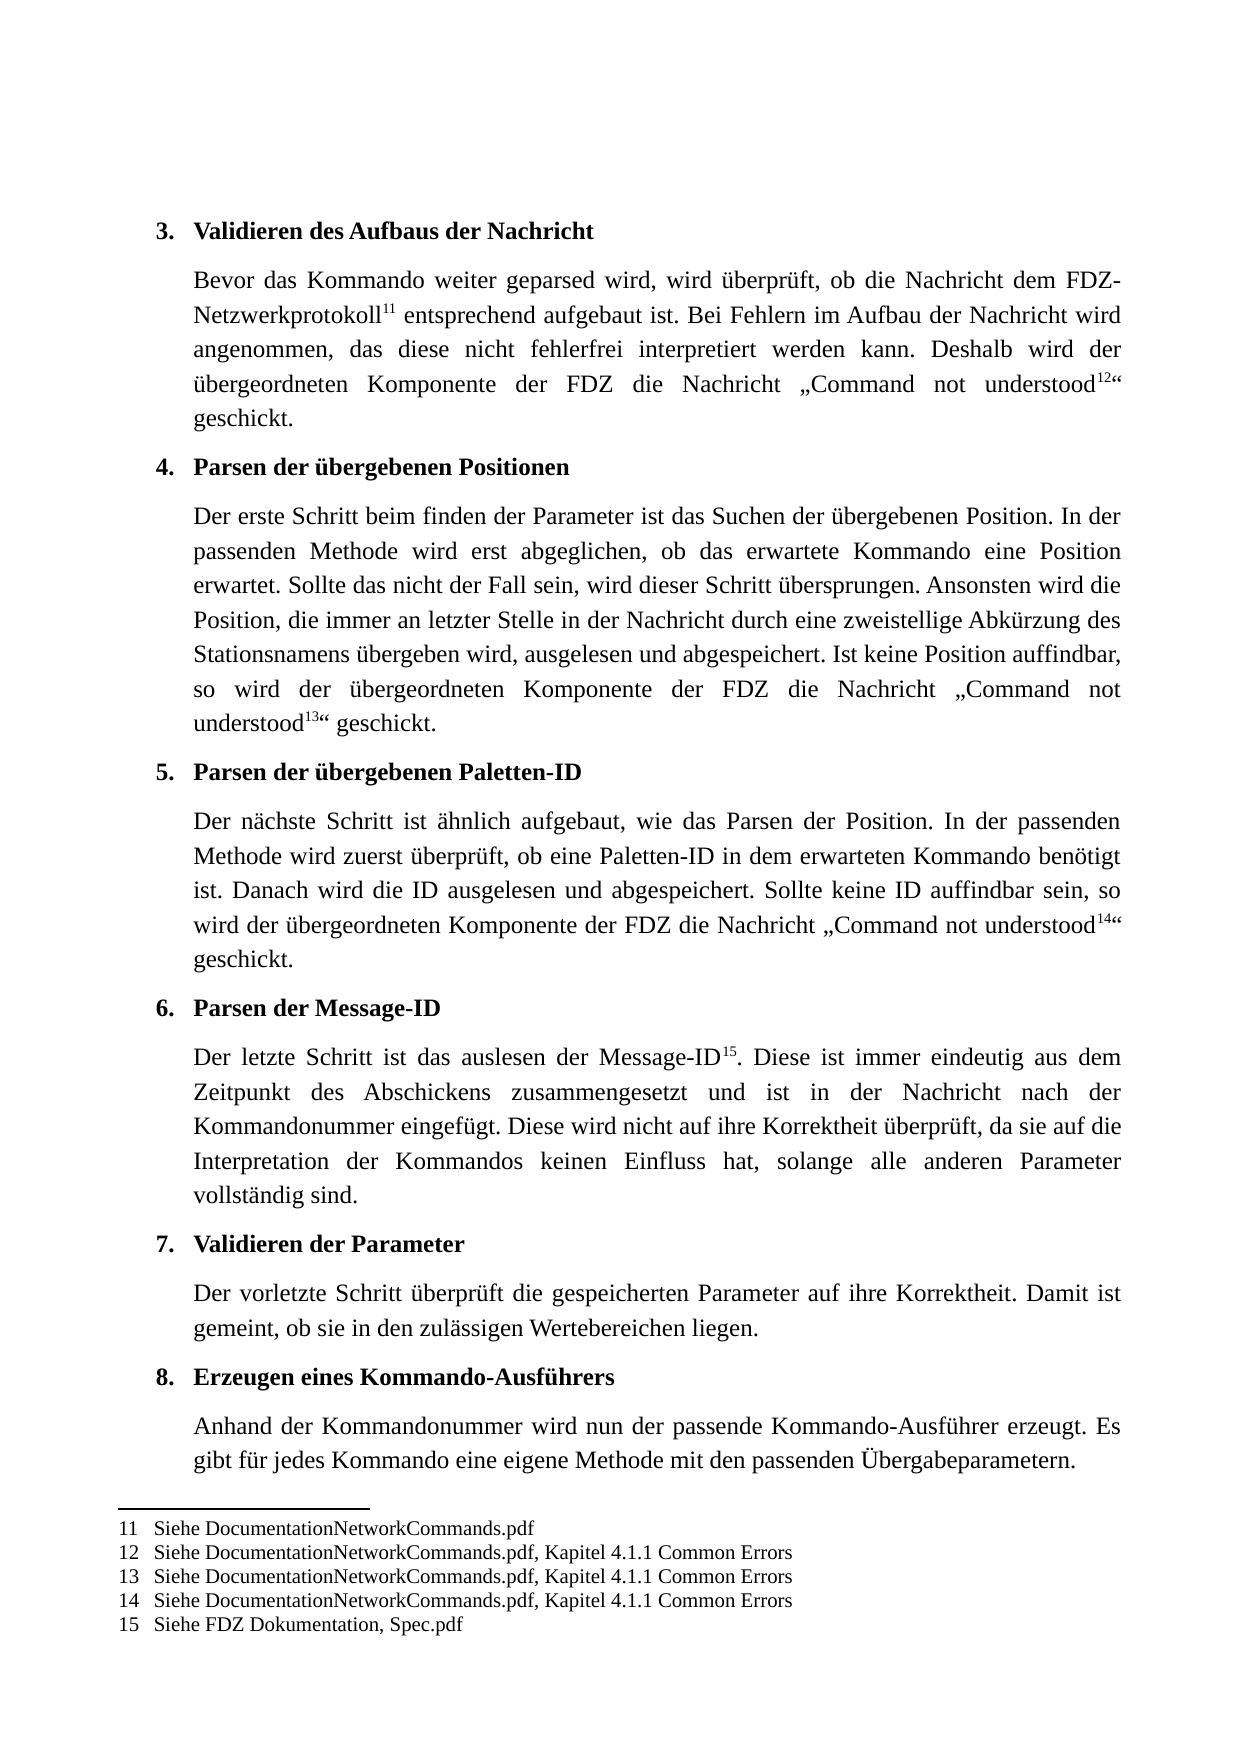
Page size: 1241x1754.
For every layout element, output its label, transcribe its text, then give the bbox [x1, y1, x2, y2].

list Siehe DocumentationNetworkCommands.pdf [118, 1516, 1122, 1539]
list Bevor das Kommando weiter geparsed wird, wird überprüft, ob die Nachricht dem FDZ-Netzwerkprotokoll entsprechend aufgebaut ist. Bei Fehlern im Aufbau der Nachricht wird angenommen, das diese nicht fehlerfrei interpretiert werden kann. Deshalb wird der übergeordneten Komponente der FDZ die Nachricht „Command not understood“ geschickt. [156, 265, 1122, 432]
list Der erste Schritt beim finden der Parameter ist das Suchen der übergebenen Position. In der passenden Methode wird erst abgeglichen, ob das erwartete Kommando eine Position erwartet. Sollte das nicht der Fall sein, wird dieser Schritt übersprungen. Ansonsten wird die Position, die immer an letzter Stelle in der Nachricht durch eine zweistellige Abkürzung des Stationsnamens übergeben wird, ausgelesen und abgespeichert. Ist keine Position auffindbar, so wird der übergeordneten Komponente der FDZ die Nachricht „Command not understood“ geschickt. [156, 501, 1122, 737]
list Parsen der übergebenen Positionen [156, 452, 1122, 481]
list Parsen der übergebenen Paletten-ID [156, 757, 1122, 786]
list Erzeugen eines Kommando-Ausführers [156, 1362, 1122, 1391]
list Der vorletzte Schritt überprüft die gespeicherten Parameter auf ihre Korrektheit. Damit ist gemeint, ob sie in den zulässigen Wertebereichen liegen. [156, 1278, 1122, 1342]
list Validieren der Parameter [156, 1229, 1122, 1258]
list Validieren des Aufbaus der Nachricht [156, 216, 1122, 245]
list Anhand der Kommandonummer wird nun der passende Kommando-Ausführer erzeugt. Es gibt für jedes Kommando eine eigene Methode mit den passenden Übergabeparametern. [156, 1411, 1122, 1474]
list Der letzte Schritt ist das auslesen der Message-ID. Diese ist immer eindeutig aus dem Zeitpunkt des Abschickens zusammengesetzt und ist in der Nachricht nach der Kommandonummer eingefügt. Diese wird nicht auf ihre Korrektheit überprüft, da sie auf die Interpretation der Kommandos keinen Einfluss hat, solange alle anderen Parameter vollständig sind. [156, 1042, 1122, 1209]
list Parsen der Message-ID [156, 993, 1122, 1022]
list Siehe DocumentationNetworkCommands.pdf, Kapitel 4.1.1 Common Errors [118, 1588, 1122, 1612]
list Siehe DocumentationNetworkCommands.pdf, Kapitel 4.1.1 Common Errors [118, 1564, 1122, 1588]
list Siehe DocumentationNetworkCommands.pdf, Kapitel 4.1.1 Common Errors [118, 1539, 1122, 1564]
list Der nächste Schritt ist ähnlich aufgebaut, wie das Parsen der Position. In der passenden Methode wird zuerst überprüft, ob eine Paletten-ID in dem erwarteten Kommando benötigt ist. Danach wird die ID ausgelesen und abgespeichert. Sollte keine ID auffindbar sein, so wird der übergeordneten Komponente der FDZ die Nachricht „Command not understood“ geschickt. [156, 806, 1122, 973]
list Siehe FDZ Dokumentation, Spec.pdf [118, 1612, 1122, 1636]
